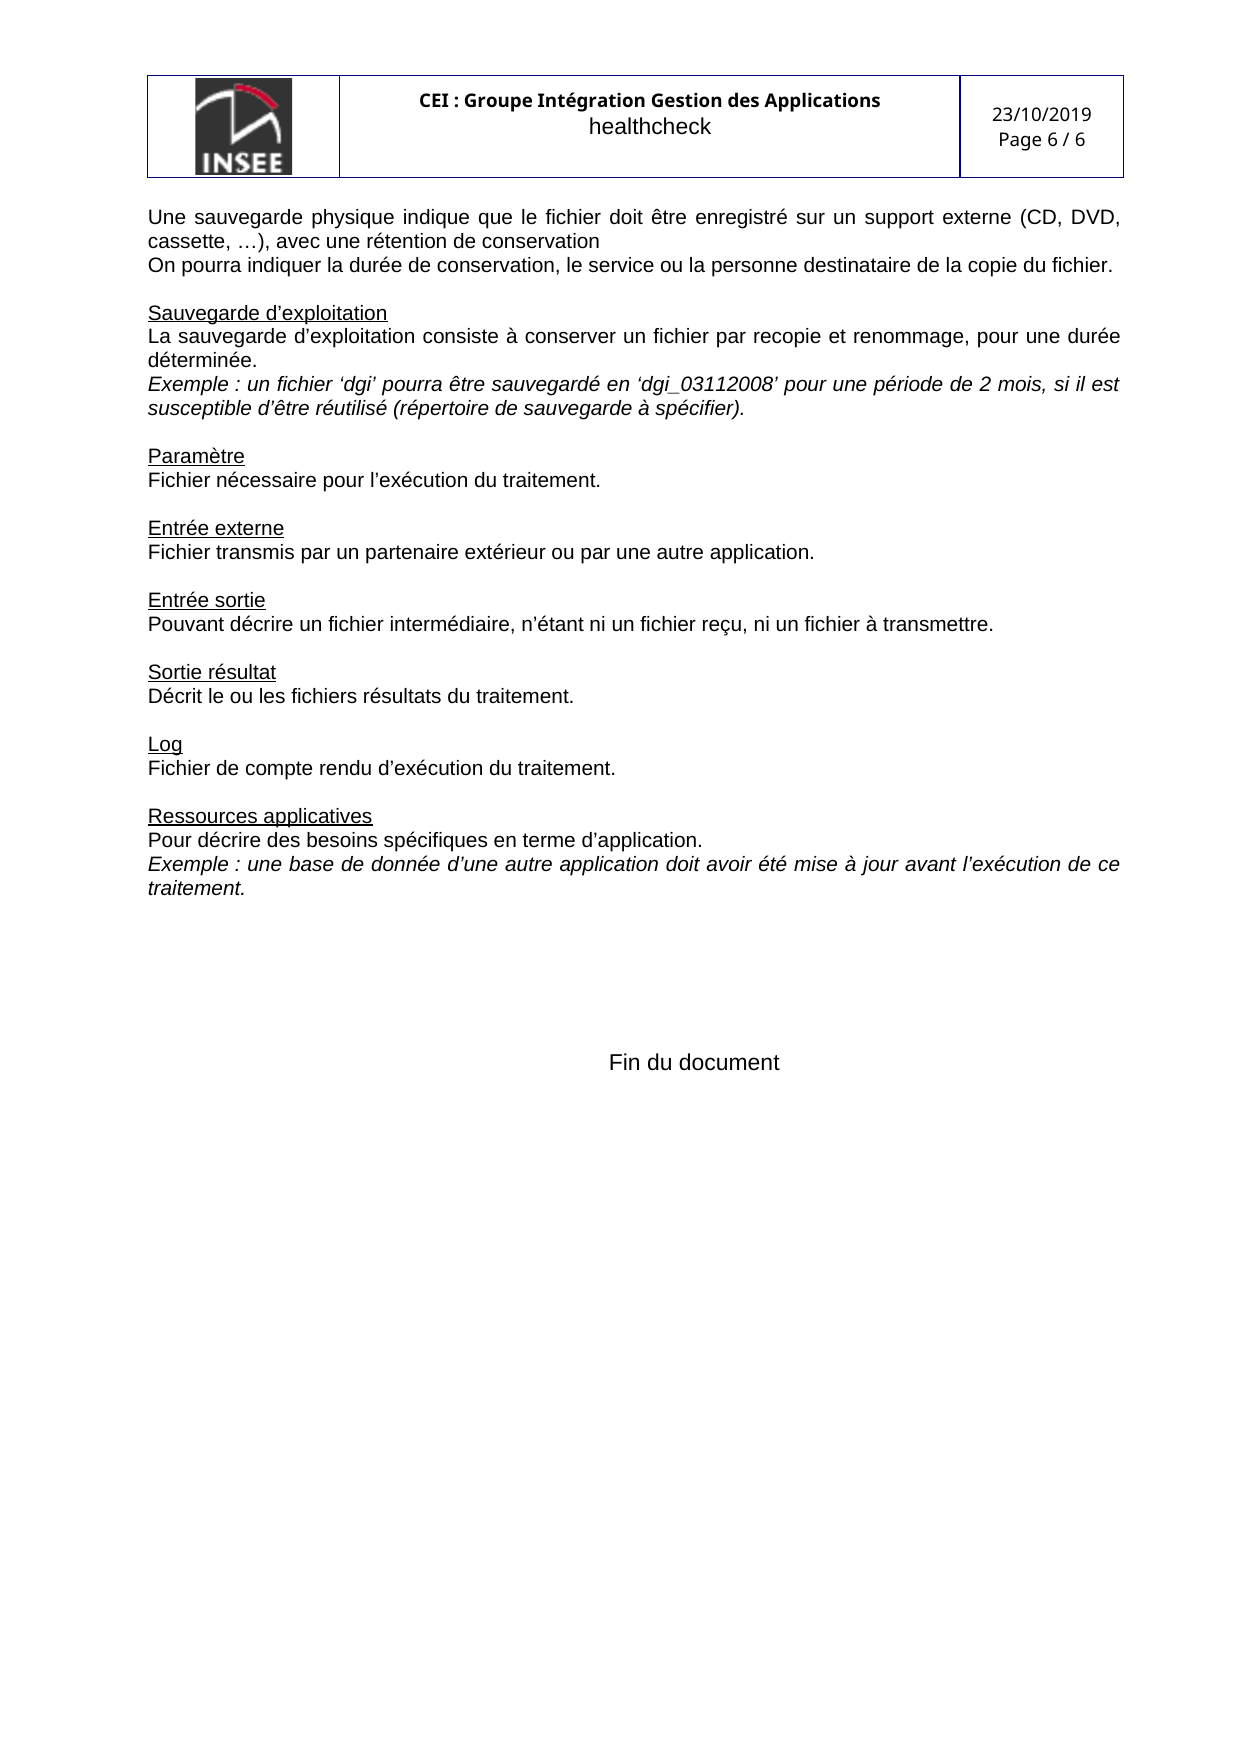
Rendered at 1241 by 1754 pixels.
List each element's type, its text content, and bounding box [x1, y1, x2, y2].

text Entrée externe [148, 516, 1122, 540]
text On pourra indiquer la durée de conservation, le service ou la personne destinataire de la copie du fichier. [148, 252, 1122, 276]
text Entrée sortie [148, 588, 1122, 612]
text Une sauvegarde physique indique que le fichier doit être enregistré sur un support externe (CD, DVD, cassette, …), avec une rétention de conservation [148, 204, 1122, 252]
text Fichier nécessaire pour l’exécution du traitement. [148, 468, 1122, 492]
text La sauvegarde d’exploitation consiste à conserver un fichier par recopie et renommage, pour une durée déterminée. [148, 324, 1122, 372]
text Pour décrire des besoins spécifiques en terme d’application. [148, 827, 1122, 851]
text Exemple : un fichier ‘dgi’ pourra être sauvegardé en ‘dgi_03112008’ pour une période de 2 mois, si il est susceptible d’être réutilisé (répertoire de sauvegarde à spécifier). [148, 372, 1122, 420]
text Sortie résultat [148, 660, 1122, 684]
text Pouvant décrire un fichier intermédiaire, n’étant ni un fichier reçu, ni un fichier à transmettre. [148, 612, 1122, 636]
text Log [148, 732, 1122, 756]
text Fichier de compte rendu d’exécution du traitement. [148, 756, 1122, 779]
text Exemple : une base de donnée d’une autre application doit avoir été mise à jour avant l’exécution de ce traitement. [148, 851, 1122, 899]
text Paramètre [148, 444, 1122, 468]
text Décrit le ou les fichiers résultats du traitement. [148, 684, 1122, 708]
text Fin du document [266, 1049, 1122, 1075]
text Fichier transmis par un partenaire extérieur ou par une autre application. [148, 540, 1122, 564]
text Sauvegarde d’exploitation [148, 300, 1122, 324]
picture [195, 78, 293, 175]
text Ressources applicatives [148, 803, 1122, 827]
